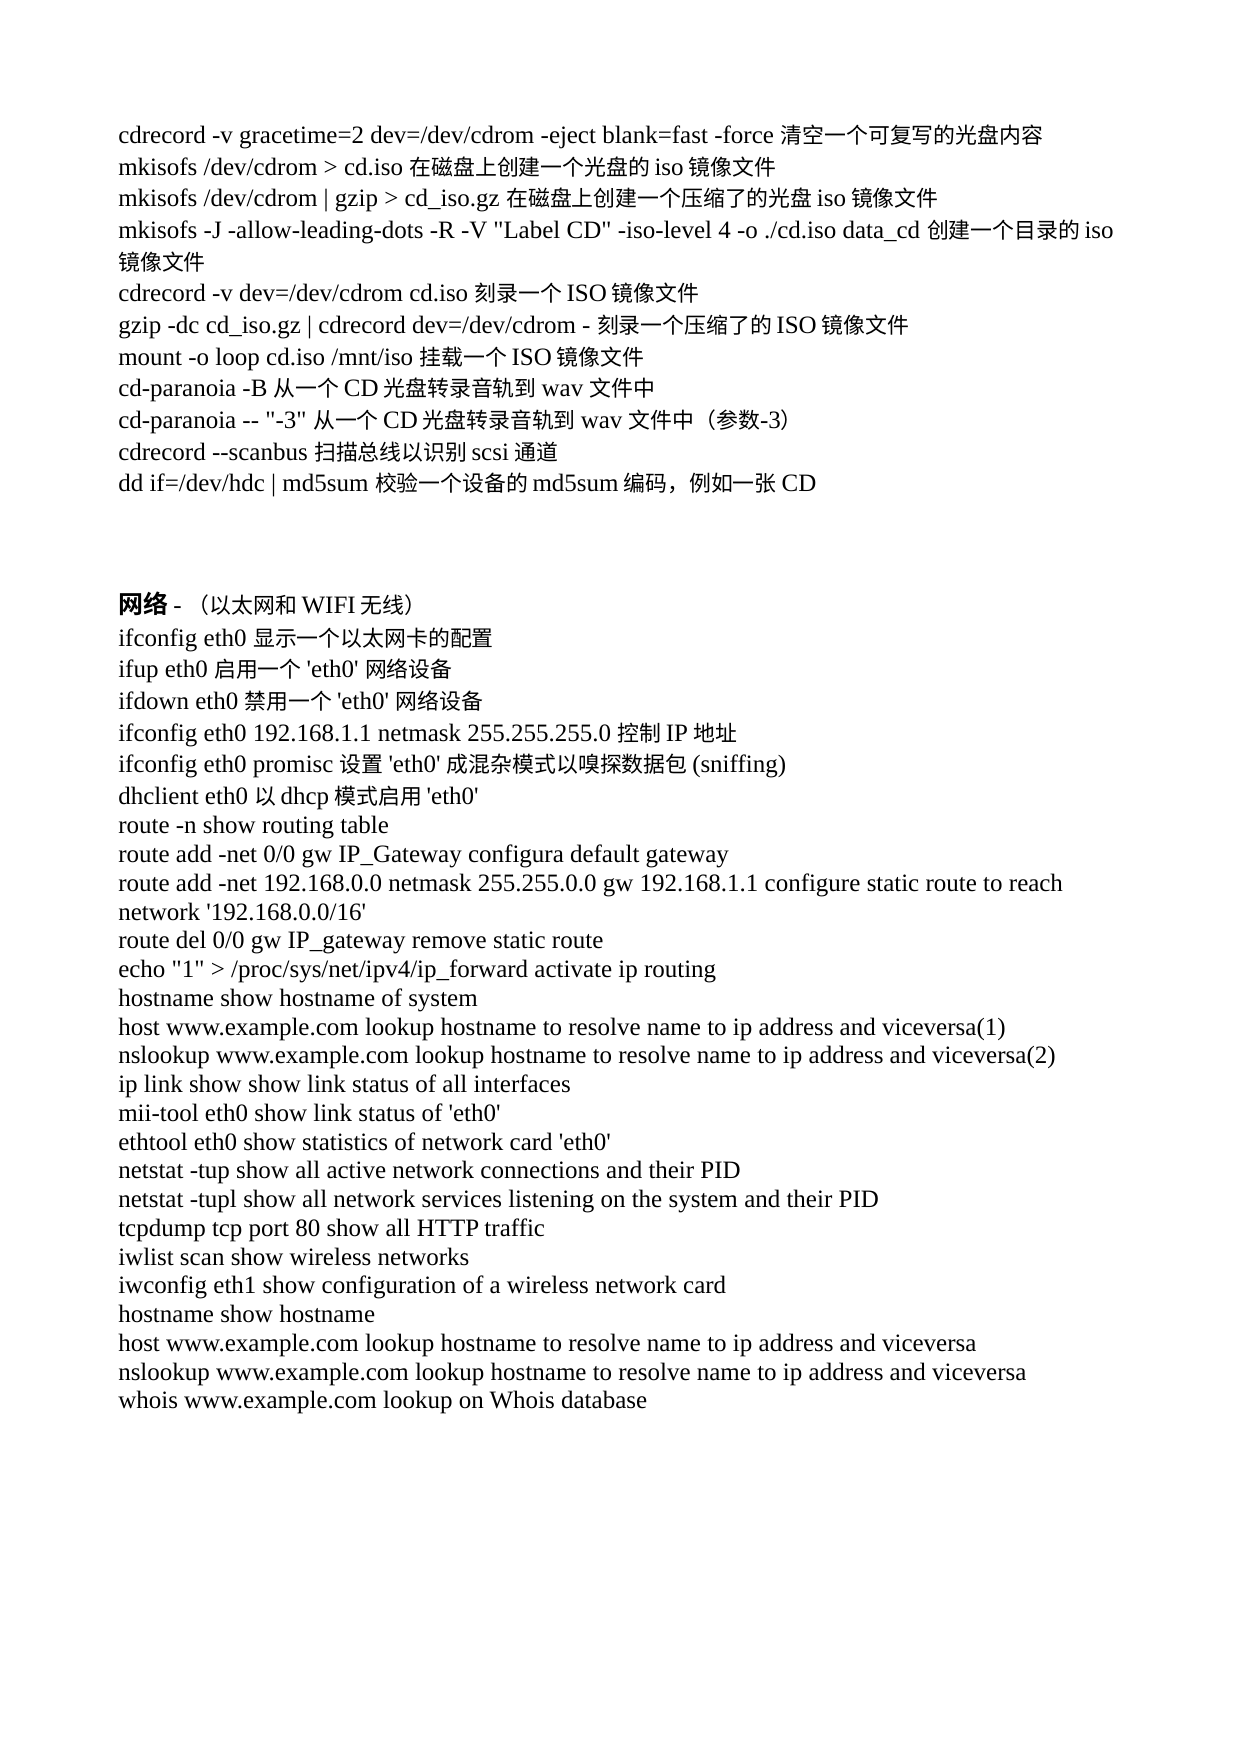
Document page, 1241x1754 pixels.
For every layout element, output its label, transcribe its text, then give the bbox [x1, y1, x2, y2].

text tcpdump tcp port 80 show all HTTP traffic [118, 1213, 1122, 1242]
text mkisofs /dev/cdrom | gzip > cd_iso.gz 在磁盘上创建一个压缩了的光盘iso镜像文件 [118, 181, 1122, 213]
text route add -net 192.168.0.0 netmask 255.255.0.0 gw 192.168.1.1 configure static route to reach network '192.168.0.0/16' [118, 868, 1122, 926]
text host www.example.com lookup hostname to resolve name to ip address and viceversa(1) [118, 1012, 1122, 1041]
text mount -o loop cd.iso /mnt/iso 挂载一个ISO镜像文件 [118, 340, 1122, 371]
text ifconfig eth0 promisc 设置 'eth0' 成混杂模式以嗅探数据包 (sniffing) [118, 747, 1122, 779]
text iwlist scan show wireless networks [118, 1242, 1122, 1271]
text ifconfig eth0 显示一个以太网卡的配置 [118, 621, 1122, 652]
text hostname show hostname [118, 1299, 1122, 1328]
text cd-paranoia -- "-3" 从一个CD光盘转录音轨到 wav 文件中（参数-3） [118, 403, 1122, 435]
text ifconfig eth0 192.168.1.1 netmask 255.255.255.0 控制IP地址 [118, 716, 1122, 747]
text whois www.example.com lookup on Whois database [118, 1386, 1122, 1414]
text route -n show routing table [118, 811, 1122, 839]
text ifup eth0 启用一个 'eth0' 网络设备 [118, 652, 1122, 684]
text netstat -tup show all active network connections and their PID [118, 1156, 1122, 1184]
text mkisofs /dev/cdrom > cd.iso 在磁盘上创建一个光盘的iso镜像文件 [118, 150, 1122, 181]
text dd if=/dev/hdc | md5sum 校验一个设备的md5sum编码，例如一张 CD [118, 466, 1122, 498]
text cdrecord -v dev=/dev/cdrom cd.iso 刻录一个ISO镜像文件 [118, 276, 1122, 308]
text hostname show hostname of system [118, 983, 1122, 1012]
text gzip -dc cd_iso.gz | cdrecord dev=/dev/cdrom - 刻录一个压缩了的ISO镜像文件 [118, 308, 1122, 340]
text 网络 - （以太网和WIFI无线） [118, 584, 1122, 621]
text cd-paranoia -B 从一个CD光盘转录音轨到 wav 文件中 [118, 371, 1122, 403]
text cdrecord --scanbus 扫描总线以识别scsi通道 [118, 435, 1122, 466]
text netstat -tupl show all network services listening on the system and their PID [118, 1184, 1122, 1213]
text cdrecord -v gracetime=2 dev=/dev/cdrom -eject blank=fast -force 清空一个可复写的光盘内容 [118, 118, 1122, 150]
text ifdown eth0 禁用一个 'eth0' 网络设备 [118, 684, 1122, 716]
text mkisofs -J -allow-leading-dots -R -V "Label CD" -iso-level 4 -o ./cd.iso data_cd 创建一个目录的iso镜像文件 [118, 213, 1122, 276]
text nslookup www.example.com lookup hostname to resolve name to ip address and viceversa [118, 1357, 1122, 1386]
text mii-tool eth0 show link status of 'eth0' [118, 1098, 1122, 1127]
text ip link show show link status of all interfaces [118, 1069, 1122, 1098]
text host www.example.com lookup hostname to resolve name to ip address and viceversa [118, 1328, 1122, 1357]
text iwconfig eth1 show configuration of a wireless network card [118, 1271, 1122, 1299]
text route del 0/0 gw IP_gateway remove static route [118, 926, 1122, 954]
text nslookup www.example.com lookup hostname to resolve name to ip address and viceversa(2) [118, 1041, 1122, 1069]
text route add -net 0/0 gw IP_Gateway configura default gateway [118, 839, 1122, 868]
text echo "1" > /proc/sys/net/ipv4/ip_forward activate ip routing [118, 954, 1122, 983]
text ethtool eth0 show statistics of network card 'eth0' [118, 1127, 1122, 1156]
text dhclient eth0 以dhcp模式启用 'eth0' [118, 779, 1122, 811]
